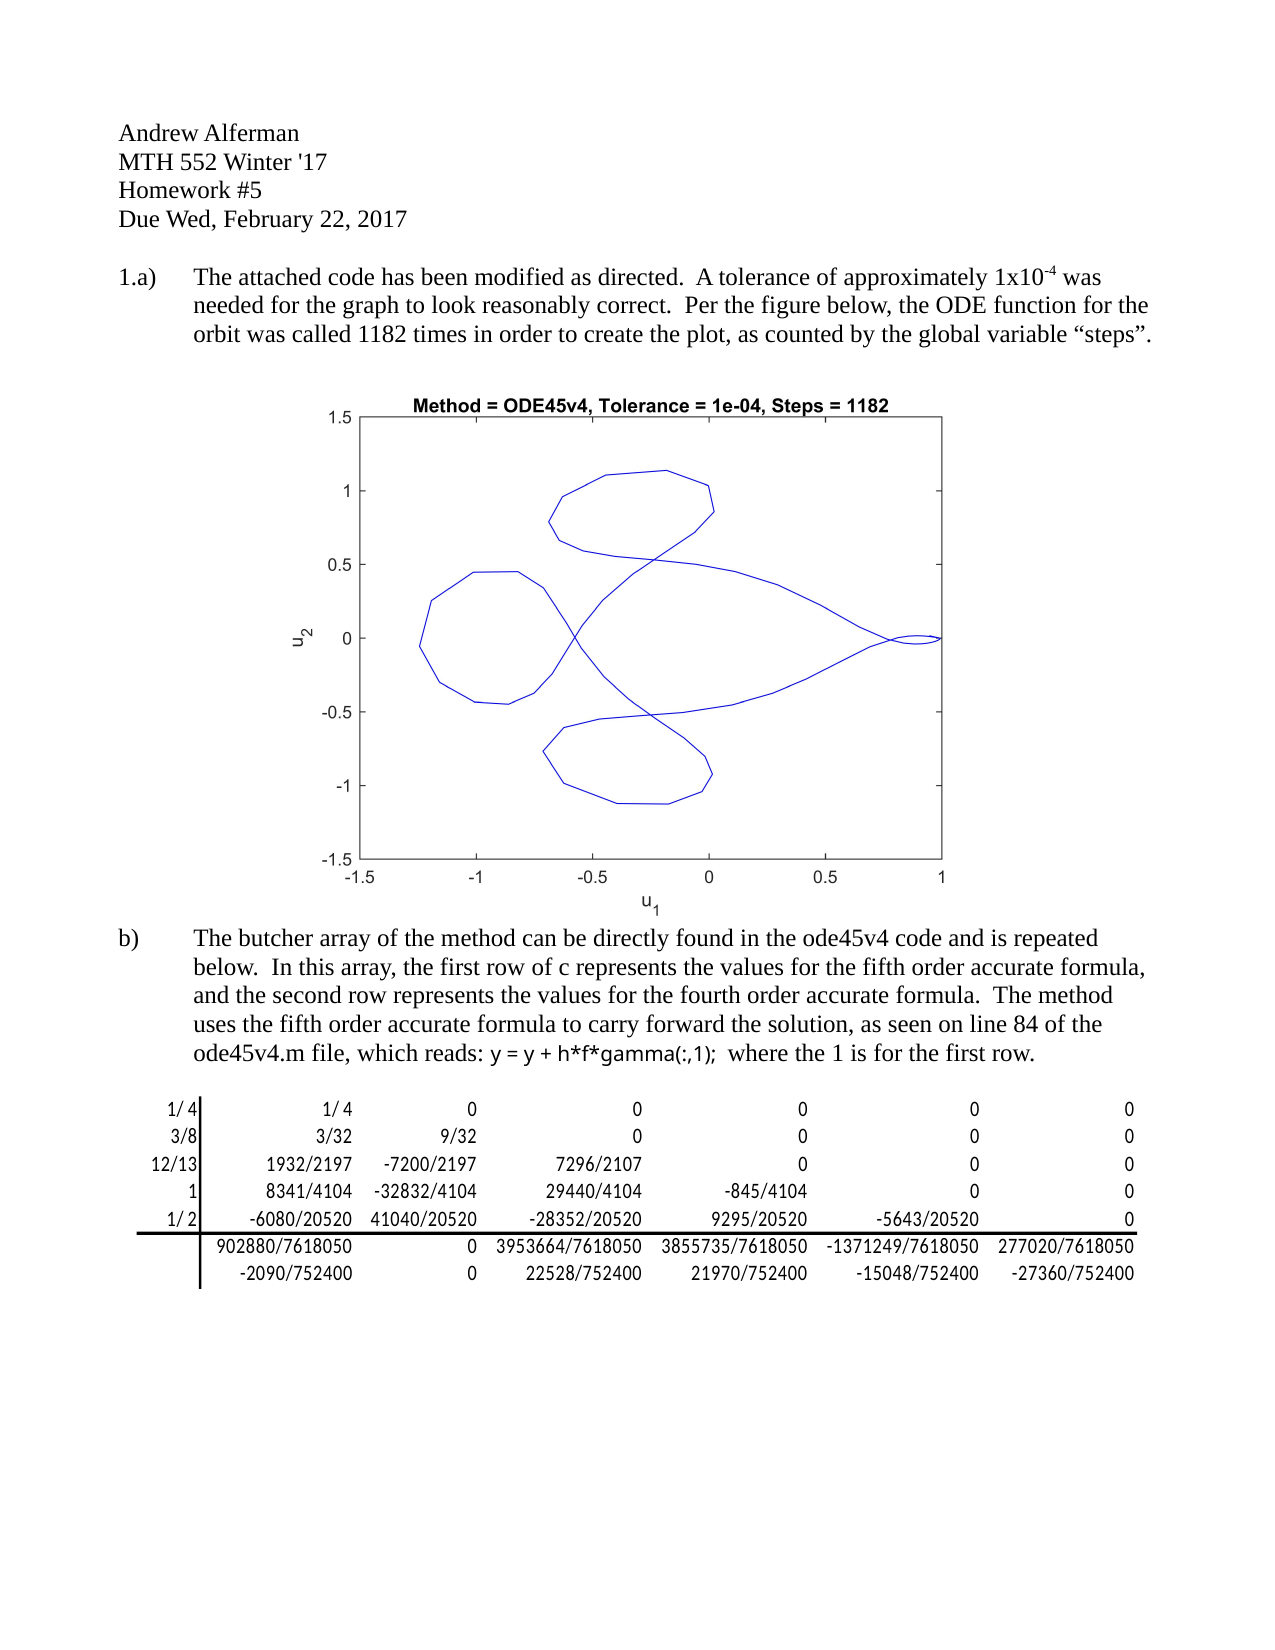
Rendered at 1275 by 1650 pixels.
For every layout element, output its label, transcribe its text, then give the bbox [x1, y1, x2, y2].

text Homework #5 [118, 176, 1157, 204]
text Due Wed, February 22, 2017 [118, 204, 1157, 233]
text b) The butcher array of the method can be directly found in the ode45v4 code and is repeated below. In this array, the first row of c represents the values for the fifth order accurate formula, and the second row represents the values for the fourth order accurate formula. The method uses the fifth order accurate formula to carry forward the solution, as seen on line 84 of the ode45v4.m file, which reads: y = y + h*f*gamma(:,1); where the 1 is for the first row. [118, 923, 1157, 1068]
text 1.a) The attached code has been modified as directed. A tolerance of approximately 1x10-4 was needed for the graph to look reasonably correct. Per the figure below, the ODE function for the orbit was called 1182 times in order to create the plot, as counted by the global variable “steps”. [118, 262, 1157, 348]
text MTH 552 Winter '17 [118, 147, 1157, 176]
picture [262, 376, 1013, 919]
text Andrew Alferman [118, 118, 1157, 147]
